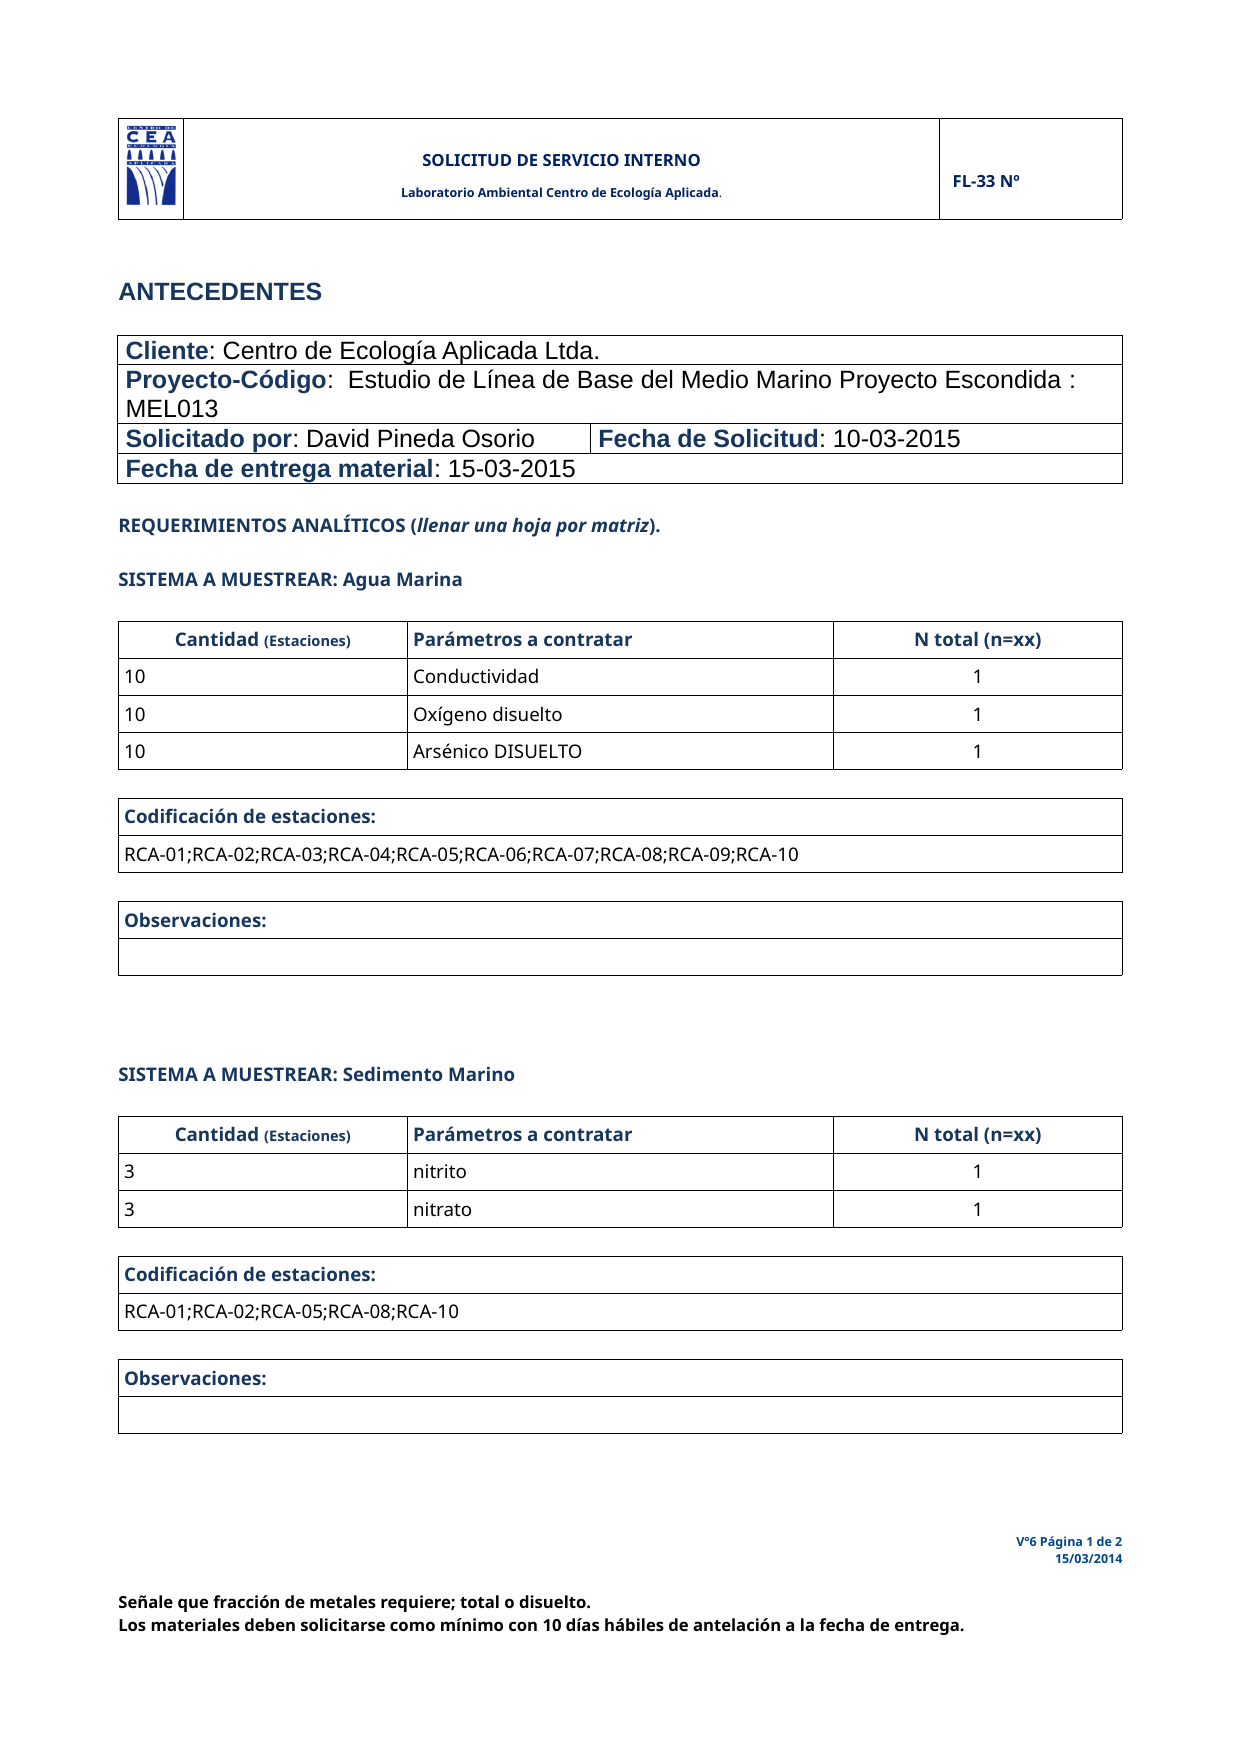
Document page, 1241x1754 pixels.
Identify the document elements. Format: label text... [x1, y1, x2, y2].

table_cell 3 [119, 1191, 407, 1227]
table_header Parámetros a contratar [408, 622, 833, 658]
table_header Cliente: Centro de Ecología Aplicada Ltda. [118, 336, 1122, 364]
table_header N total (n=xx) [834, 1117, 1122, 1153]
table_cell RCA-01;RCA-02;RCA-05;RCA-08;RCA-10 [119, 1294, 1122, 1330]
table_cell RCA-01;RCA-02;RCA-03;RCA-04;RCA-05;RCA-06;RCA-07;RCA-08;RCA-09;RCA-10 [119, 836, 1122, 872]
table_cell nitrato [408, 1191, 833, 1227]
table_header Observaciones: [119, 902, 1122, 938]
table_cell 10 [119, 696, 407, 732]
text SISTEMA A MUESTREAR: Agua Marina [118, 567, 1122, 592]
table_cell Fecha de Solicitud: 10-03-2015 [591, 424, 1122, 453]
table_cell Fecha de entrega material: 15-03-2015 [118, 454, 1122, 482]
table_cell 3 [119, 1154, 407, 1190]
table_cell 1 [834, 696, 1122, 732]
table_cell [119, 1397, 1122, 1433]
text SISTEMA A MUESTREAR: Sedimento Marino [118, 1062, 1122, 1087]
text ANTECEDENTES [118, 277, 1122, 306]
table_cell 10 [119, 659, 407, 695]
text REQUERIMIENTOS ANALÍTICOS (llenar una hoja por matriz). [118, 512, 1122, 538]
table_cell Oxígeno disuelto [408, 696, 833, 732]
table_cell 1 [834, 1191, 1122, 1227]
table_header Observaciones: [119, 1360, 1122, 1396]
table_cell [119, 939, 1122, 975]
table_header Cantidad (Estaciones) [119, 1117, 407, 1153]
table_header Codificación de estaciones: [119, 1257, 1122, 1293]
table_cell 1 [834, 1154, 1122, 1190]
table_cell 10 [119, 733, 407, 769]
table_cell Arsénico DISUELTO [408, 733, 833, 769]
table_cell nitrito [408, 1154, 833, 1190]
table_header Codificación de estaciones: [119, 799, 1122, 835]
table_header Parámetros a contratar [408, 1117, 833, 1153]
picture [124, 123, 179, 207]
table_cell Conductividad [408, 659, 833, 695]
table_header N total (n=xx) [834, 622, 1122, 658]
table_cell Proyecto-Código: Estudio de Línea de Base del Medio Marino Proyecto Escondida : MEL013 [118, 365, 1122, 423]
table_cell 1 [834, 659, 1122, 695]
table_cell 1 [834, 733, 1122, 769]
table_header Cantidad (Estaciones) [119, 622, 407, 658]
table_cell Solicitado por: David Pineda Osorio [118, 424, 590, 453]
